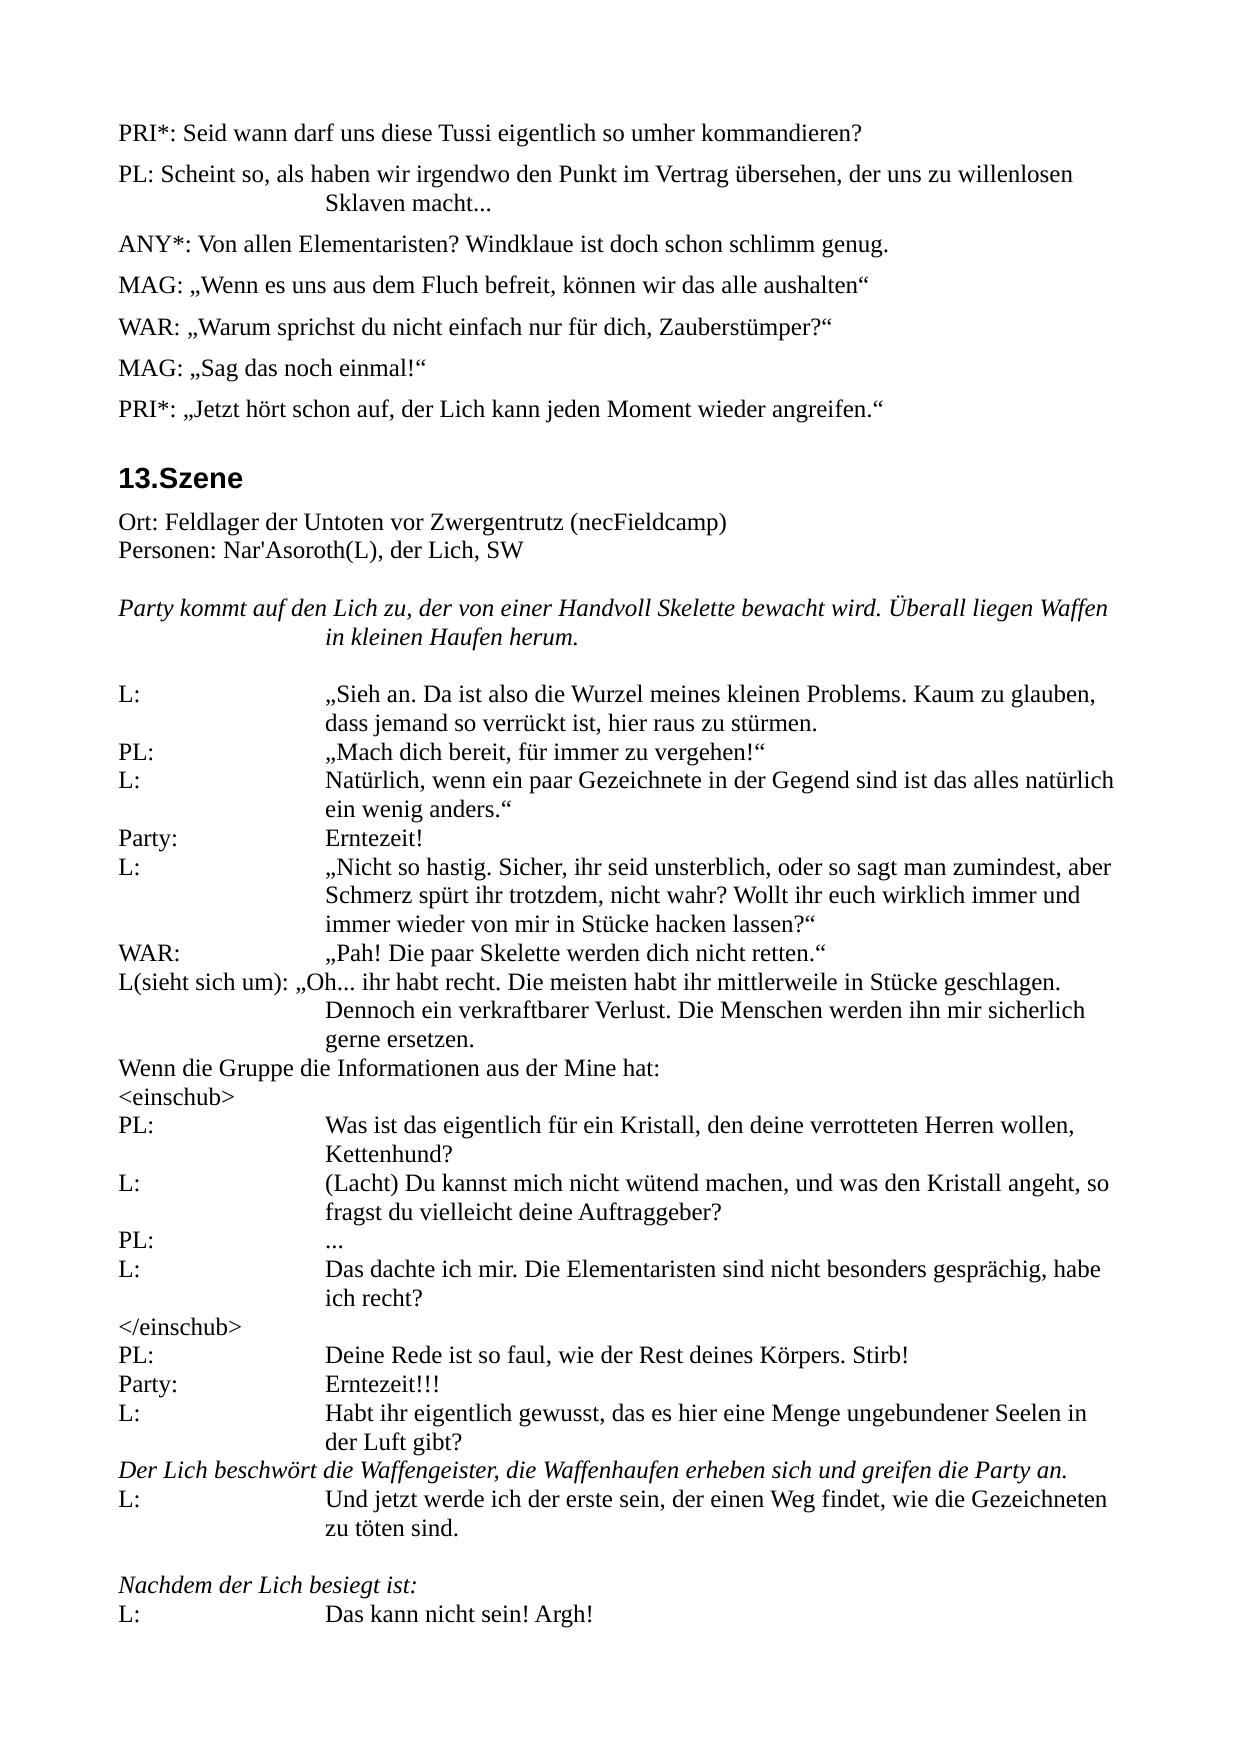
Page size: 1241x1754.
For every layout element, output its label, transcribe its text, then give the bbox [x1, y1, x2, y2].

text Nachdem der Lich besiegt ist: [118, 1570, 1122, 1599]
text L: Das dachte ich mir. Die Elementaristen sind nicht besonders gesprächig, habe ich recht? [118, 1254, 1122, 1312]
text </einschub> [118, 1312, 1122, 1340]
text L(sieht sich um): „Oh... ihr habt recht. Die meisten habt ihr mittlerweile in Stücke geschlagen. Dennoch ein verkraftbarer Verlust. Die Menschen werden ihn mir sicherlich gerne ersetzen. [118, 967, 1122, 1053]
subtitle Szene [118, 461, 1122, 494]
text Der Lich beschwört die Waffengeister, die Waffenhaufen erheben sich und greifen die Party an. [118, 1455, 1122, 1484]
text PL: ... [118, 1225, 1122, 1254]
text L: Natürlich, wenn ein paar Gezeichnete in der Gegend sind ist das alles natürlich ein wenig anders.“ [118, 765, 1122, 823]
text Party kommt auf den Lich zu, der von einer Handvoll Skelette bewacht wird. Überall liegen Waffen in kleinen Haufen herum. [118, 593, 1122, 650]
text PRI*: „Jetzt hört schon auf, der Lich kann jeden Moment wieder angreifen.“ [118, 394, 1122, 423]
text ANY*: Von allen Elementaristen? Windklaue ist doch schon schlimm genug. [118, 229, 1122, 258]
text L: Das kann nicht sein! Argh! [118, 1599, 1122, 1628]
text L: „Sieh an. Da ist also die Wurzel meines kleinen Problems. Kaum zu glauben, dass jemand so verrückt ist, hier raus zu stürmen. [118, 679, 1122, 737]
text Party: Erntezeit! [118, 823, 1122, 852]
text L: Und jetzt werde ich der erste sein, der einen Weg findet, wie die Gezeichneten zu töten sind. [118, 1484, 1122, 1542]
text Ort: Feldlager der Untoten vor Zwergentrutz (necFieldcamp) [118, 507, 1122, 535]
text L: Habt ihr eigentlich gewusst, das es hier eine Menge ungebundener Seelen in der Luft gibt? [118, 1398, 1122, 1455]
text Personen: Nar'Asoroth(L), der Lich, SW [118, 535, 1122, 564]
text Wenn die Gruppe die Informationen aus der Mine hat: [118, 1053, 1122, 1082]
text PRI*: Seid wann darf uns diese Tussi eigentlich so umher kommandieren? [118, 118, 1122, 147]
text WAR: „Pah! Die paar Skelette werden dich nicht retten.“ [118, 938, 1122, 967]
text PL: Scheint so, als haben wir irgendwo den Punkt im Vertrag übersehen, der uns zu willenlosen Sklaven macht... [118, 159, 1122, 217]
text MAG: „Wenn es uns aus dem Fluch befreit, können wir das alle aushalten“ [118, 271, 1122, 299]
text Party: Erntezeit!!! [118, 1369, 1122, 1398]
text <einschub> [118, 1082, 1122, 1110]
text PL: Was ist das eigentlich für ein Kristall, den deine verrotteten Herren wollen, Kettenhund? [118, 1110, 1122, 1168]
text L: (Lacht) Du kannst mich nicht wütend machen, und was den Kristall angeht, so fragst du vielleicht deine Auftraggeber? [118, 1168, 1122, 1225]
text L: „Nicht so hastig. Sicher, ihr seid unsterblich, oder so sagt man zumindest, aber Schmerz spürt ihr trotzdem, nicht wahr? Wollt ihr euch wirklich immer und immer wieder von mir in Stücke hacken lassen?“ [118, 852, 1122, 938]
text PL: Deine Rede ist so faul, wie der Rest deines Körpers. Stirb! [118, 1340, 1122, 1369]
text MAG: „Sag das noch einmal!“ [118, 353, 1122, 382]
text PL: „Mach dich bereit, für immer zu vergehen!“ [118, 737, 1122, 765]
text WAR: „Warum sprichst du nicht einfach nur für dich, Zauberstümper?“ [118, 312, 1122, 341]
